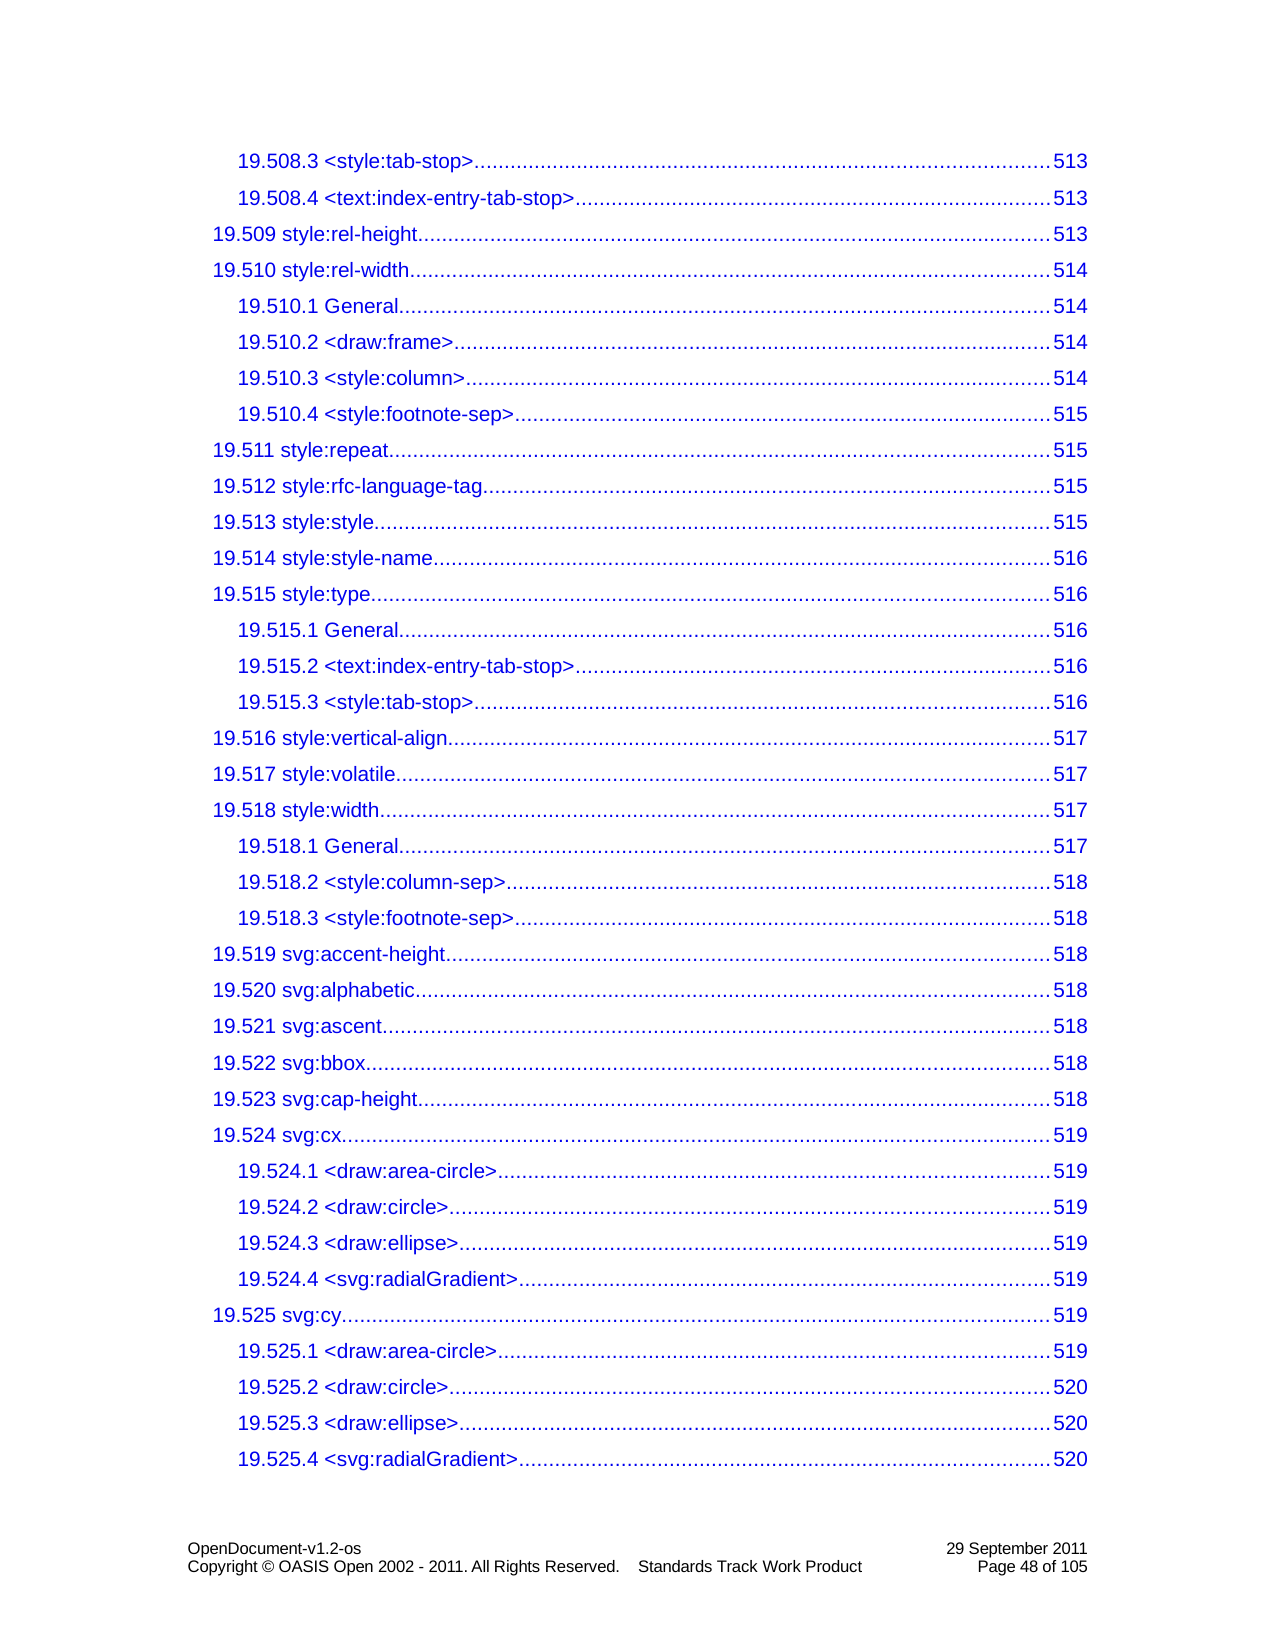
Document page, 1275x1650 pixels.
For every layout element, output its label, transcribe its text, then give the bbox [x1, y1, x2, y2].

text 19.510.3 <style:column> 514 [237, 366, 1088, 390]
text 19.515.1 General 516 [237, 618, 1088, 642]
text 19.515 style:type 516 [212, 582, 1088, 606]
text 19.520 svg:alphabetic 518 [212, 979, 1088, 1002]
text 19.510.1 General 514 [237, 294, 1088, 318]
text 19.518.1 General 517 [237, 835, 1088, 858]
text 19.508.4 <text:index-entry-tab-stop> 513 [237, 186, 1088, 209]
text 19.525.1 <draw:area-circle> 519 [237, 1339, 1088, 1363]
text 19.518.3 <style:footnote-sep> 518 [237, 907, 1088, 930]
text 19.521 svg:ascent 518 [212, 1015, 1088, 1038]
text 19.524.3 <draw:ellipse> 519 [237, 1231, 1088, 1255]
text 19.510 style:rel-width 514 [212, 258, 1088, 282]
text 19.524.1 <draw:area-circle> 519 [237, 1159, 1088, 1183]
text 19.518 style:width 517 [212, 799, 1088, 822]
text 19.509 style:rel-height 513 [212, 222, 1088, 246]
text 19.525.4 <svg:radialGradient> 520 [237, 1447, 1088, 1471]
text 19.510.4 <style:footnote-sep> 515 [237, 402, 1088, 426]
text 19.511 style:repeat 515 [212, 438, 1088, 462]
text 19.524.4 <svg:radialGradient> 519 [237, 1267, 1088, 1291]
text 19.514 style:style-name 516 [212, 546, 1088, 570]
text 19.513 style:style 515 [212, 510, 1088, 534]
text 19.519 svg:accent-height 518 [212, 943, 1088, 966]
text 19.517 style:volatile 517 [212, 763, 1088, 786]
text 19.523 svg:cap-height 518 [212, 1087, 1088, 1111]
text 19.510.2 <draw:frame> 514 [237, 330, 1088, 354]
text 19.525.3 <draw:ellipse> 520 [237, 1411, 1088, 1435]
text 19.515.2 <text:index-entry-tab-stop> 516 [237, 654, 1088, 678]
text 19.525.2 <draw:circle> 520 [237, 1375, 1088, 1399]
text 19.518.2 <style:column-sep> 518 [237, 871, 1088, 894]
text 19.525 svg:cy 519 [212, 1303, 1088, 1327]
text 19.508.3 <style:tab-stop> 513 [237, 150, 1088, 173]
text 19.512 style:rfc-language-tag 515 [212, 474, 1088, 498]
text 19.522 svg:bbox 518 [212, 1051, 1088, 1074]
text 19.515.3 <style:tab-stop> 516 [237, 691, 1088, 714]
text 19.516 style:vertical-align 517 [212, 727, 1088, 750]
text 19.524.2 <draw:circle> 519 [237, 1195, 1088, 1219]
text 19.524 svg:cx 519 [212, 1123, 1088, 1147]
